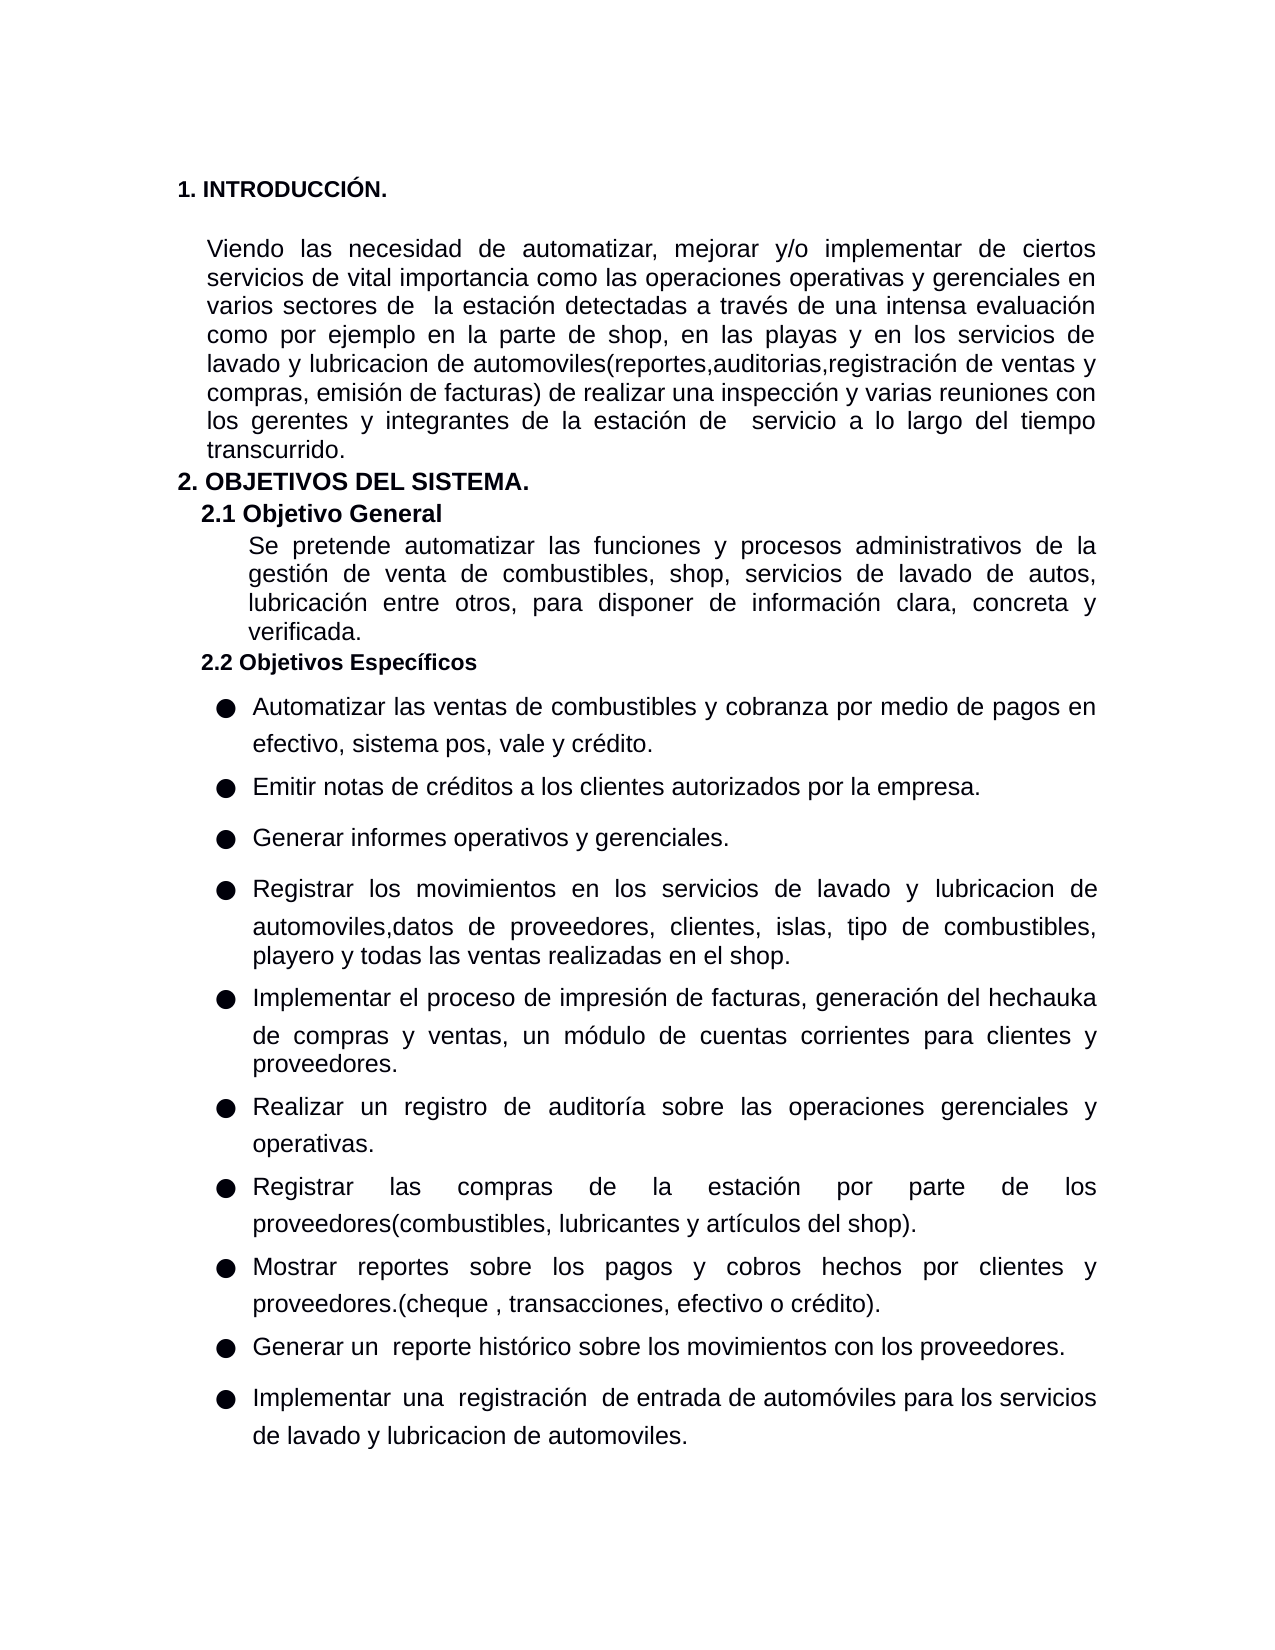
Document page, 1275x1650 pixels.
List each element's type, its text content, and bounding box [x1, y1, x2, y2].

list Realizar un registro de auditoría sobre las operaciones gerenciales y operativas. [215, 1077, 1098, 1157]
list Mostrar reportes sobre los pagos y cobros hechos por clientes y proveedores.(cheque , transacciones, efectivo o crédito). [215, 1237, 1098, 1317]
list Generar informes operativos y gerenciales. [215, 808, 1098, 859]
list Generar un reporte histórico sobre los movimientos con los proveedores. [215, 1317, 1098, 1368]
list Implementar el proceso de impresión de facturas, generación del hechauka de compras y ventas, un módulo de cuentas corrientes para clientes y proveedores. [215, 968, 1098, 1077]
text Se pretende automatizar las funciones y procesos administrativos de la gestión de venta de combustibles, shop, servicios de lavado de autos, lubricación entre otros, para disponer de información clara, concreta y verificada. [248, 531, 1098, 646]
list Implementar una registración de entrada de automóviles para los servicios de lavado y lubricacion de automoviles. [215, 1368, 1098, 1449]
text 2.2 Objetivos Específicos [201, 649, 1098, 675]
list Emitir notas de créditos a los clientes autorizados por la empresa. [215, 757, 1098, 808]
text 2.1 Objetivo General [201, 499, 1098, 528]
text 1. INTRODUCCIÓN. [177, 174, 1098, 202]
list Registrar los movimientos en los servicios de lavado y lubricacion de automoviles,datos de proveedores, clientes, islas, tipo de combustibles, playero y todas las ventas realizadas en el shop. [215, 859, 1098, 968]
text 2. OBJETIVOS DEL SISTEMA. [177, 467, 1098, 496]
list Registrar las compras de la estación por parte de los proveedores(combustibles, lubricantes y artículos del shop). [215, 1157, 1098, 1237]
list Automatizar las ventas de combustibles y cobranza por medio de pagos en efectivo, sistema pos, vale y crédito. [215, 678, 1098, 757]
text Viendo las necesidad de automatizar, mejorar y/o implementar de ciertos servicios de vital importancia como las operaciones operativas y gerenciales en varios sectores de la estación detectadas a través de una intensa evaluación como por ejemplo en la parte de shop, en las playas y en los servicios de lavado y lubricacion de automoviles(reportes,auditorias,registración de ventas y compras, emisión de facturas) de realizar una inspección y varias reuniones con los gerentes y integrantes de la estación de servicio a lo largo del tiempo transcurrido. [207, 232, 1098, 464]
